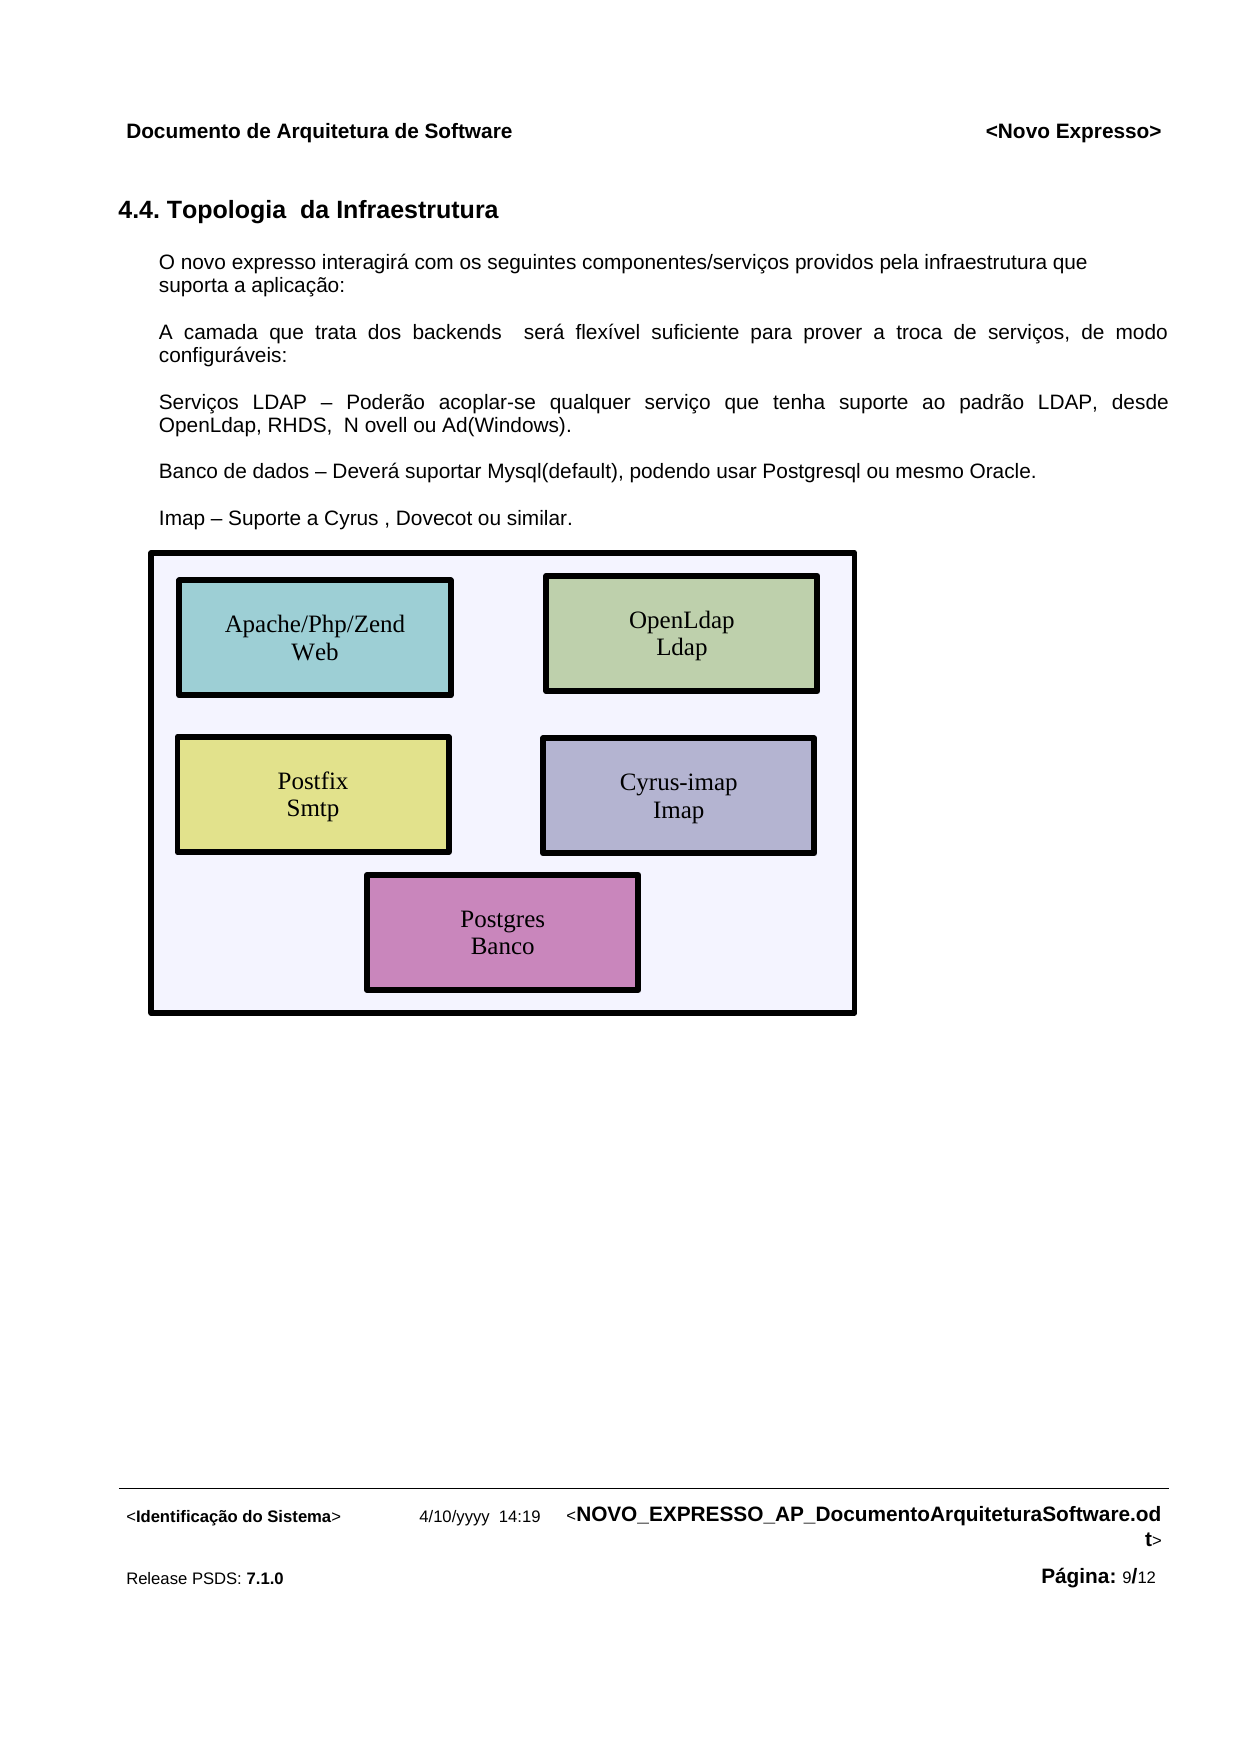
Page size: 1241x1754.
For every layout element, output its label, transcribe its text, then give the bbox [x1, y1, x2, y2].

list Topologia da Infraestrutura [118, 196, 1170, 223]
text Banco de dados – Deverá suportar Mysql(default), podendo usar Postgresql ou mesmo Oracle. [159, 460, 1170, 483]
text suporta a aplicação: [159, 274, 1170, 297]
text Imap – Suporte a Cyrus , Dovecot ou similar. [159, 506, 1170, 529]
text A camada que trata dos backends será flexível suficiente para prover a troca de serviços, de modo configuráveis: [159, 321, 1170, 367]
text Serviços LDAP – Poderão acoplar-se qualquer serviço que tenha suporte ao padrão LDAP, desde OpenLdap, RHDS, N ovell ou Ad(Windows). [159, 390, 1170, 437]
text O novo expresso interagirá com os seguintes componentes/serviços providos pela infraestrutura que [159, 251, 1170, 274]
